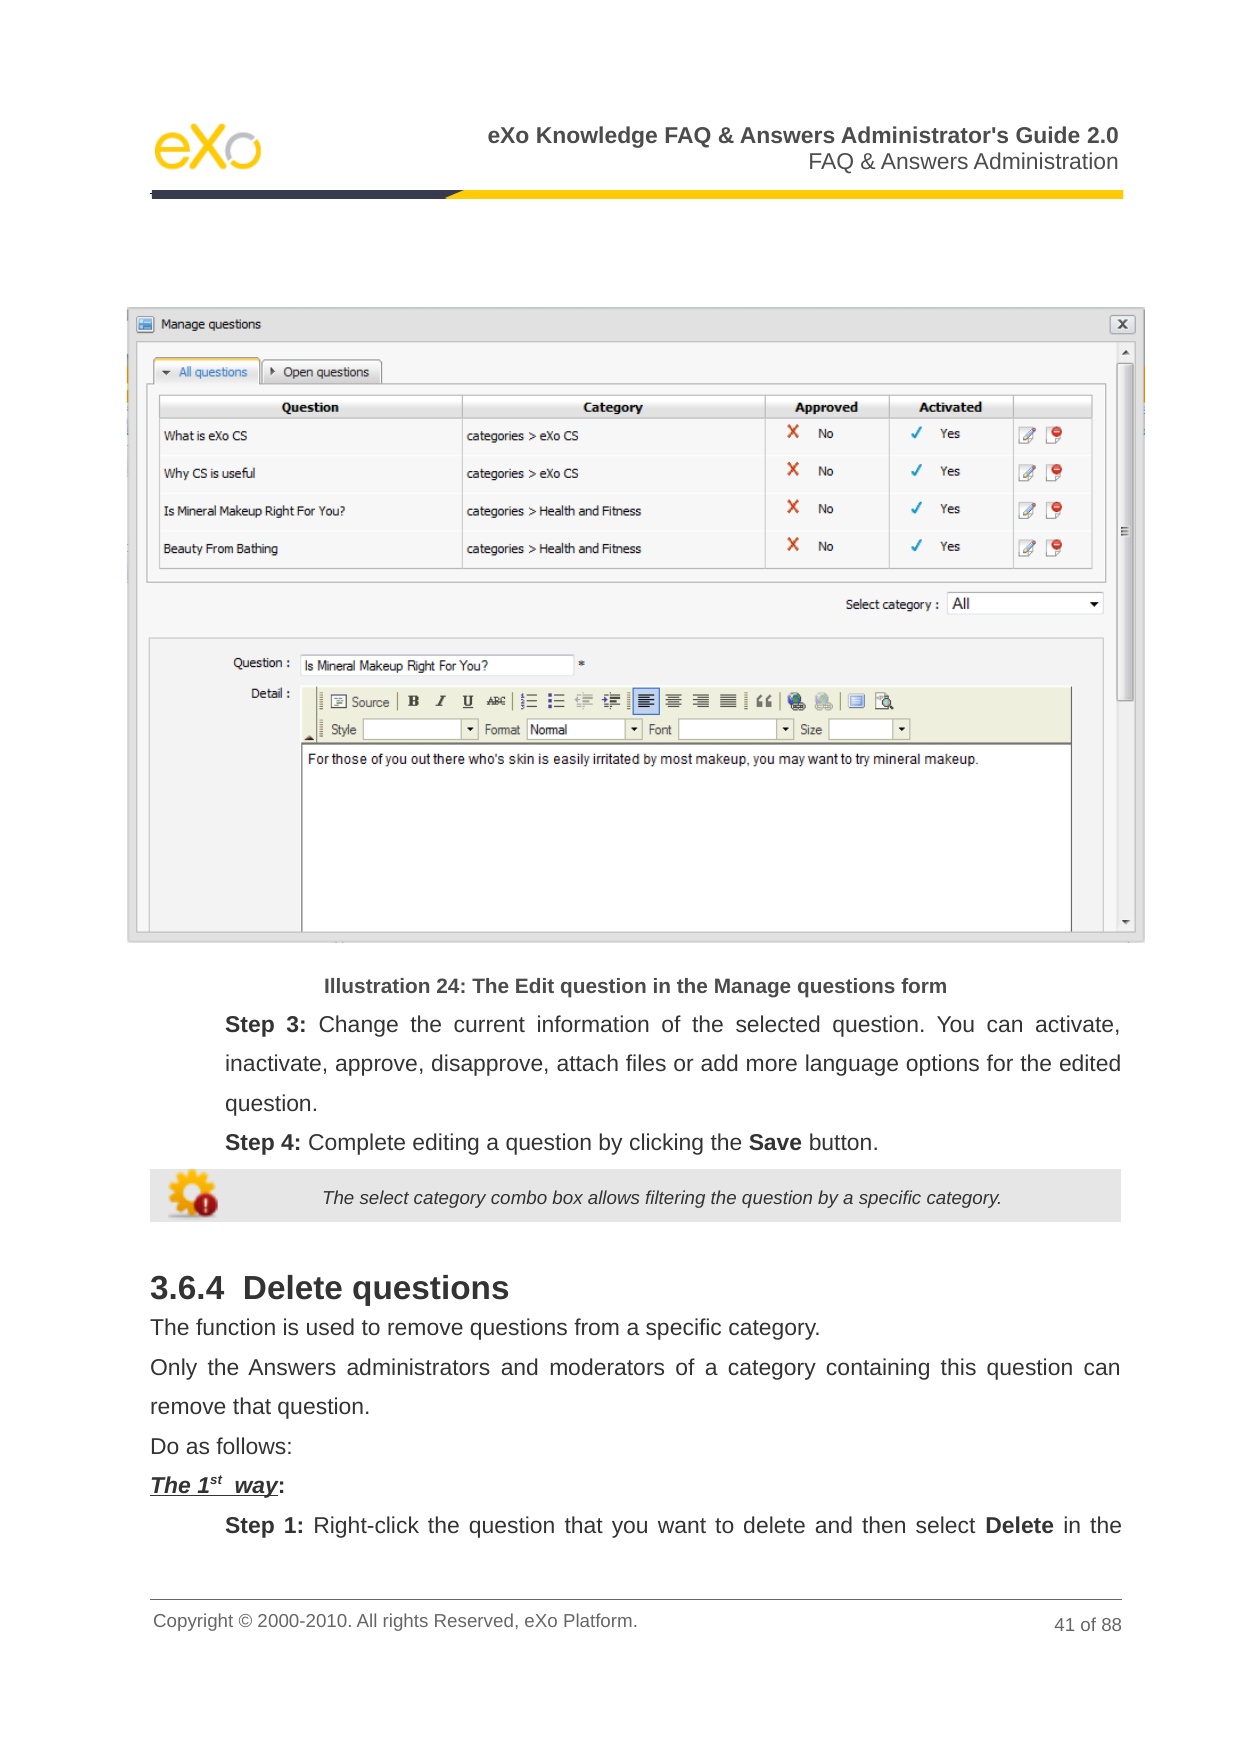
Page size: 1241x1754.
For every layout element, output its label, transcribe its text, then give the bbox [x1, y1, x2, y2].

table_header The select category combo box allows filtering the question by a specific category. [242, 1170, 1120, 1221]
table_header [151, 1170, 241, 1221]
text Do as follows: [150, 1433, 1122, 1459]
list Step 1: Right-click the question that you want to delete and then select Delete in the [187, 1512, 1122, 1538]
list Step 3: Change the current information of the selected question. You can activate, inactivate, approve, disapprove, attach files or add more language options for the edited question. [187, 998, 1122, 1116]
picture [155, 123, 262, 170]
list [127, 223, 1145, 300]
list Illustration 24: The Edit question in the Manage questions form [127, 943, 1145, 998]
picture [126, 307, 1145, 943]
text The function is used to remove questions from a specific category. [150, 1314, 1122, 1341]
list [127, 300, 1145, 307]
text The 1st way: [150, 1472, 1122, 1499]
picture [167, 1169, 218, 1220]
picture [151, 190, 1124, 199]
list Step 4: Complete editing a question by clicking the Save button. [187, 1129, 1122, 1156]
text Only the Answers administrators and moderators of a category containing this question can remove that question. [150, 1354, 1122, 1420]
subtitle Delete questions [150, 1268, 1122, 1307]
